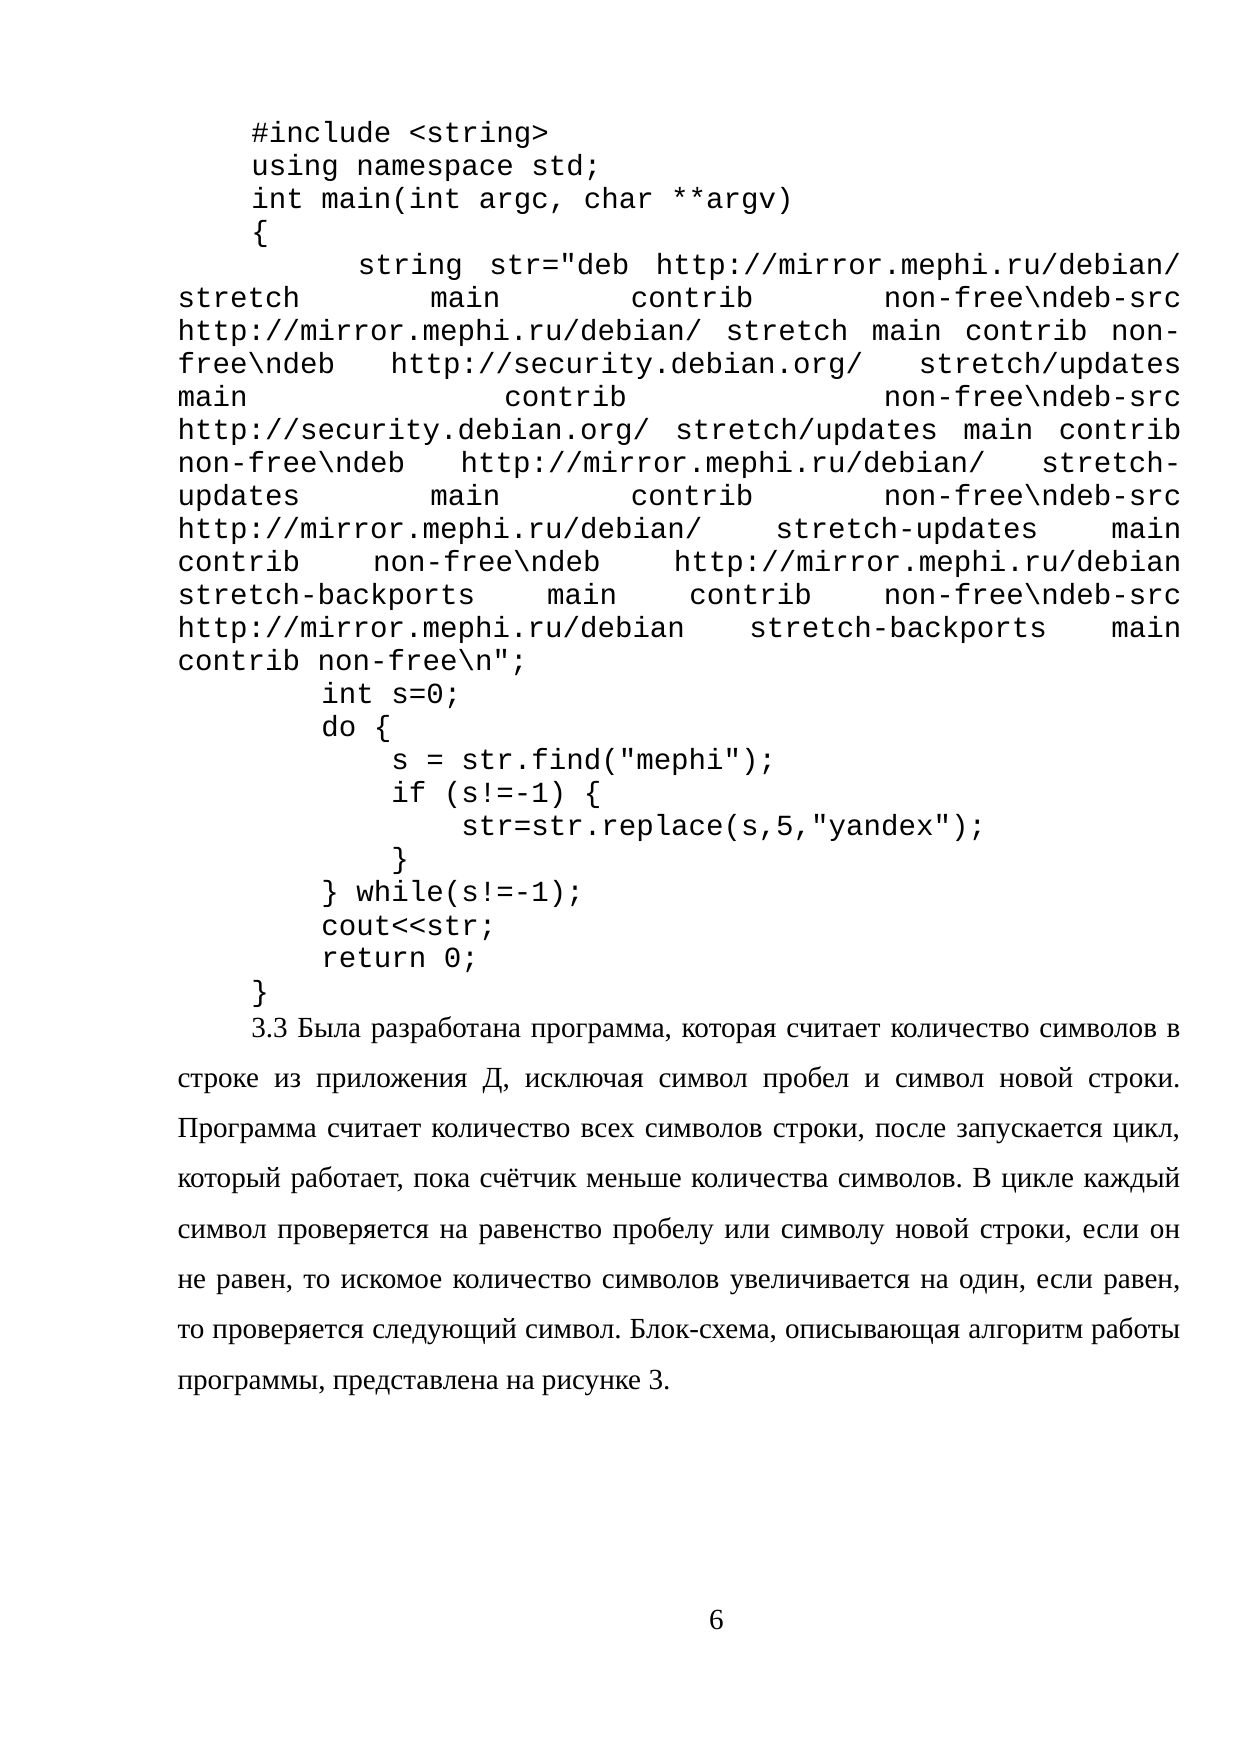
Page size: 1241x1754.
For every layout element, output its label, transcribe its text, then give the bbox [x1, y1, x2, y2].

text using namespace std; [177, 151, 1181, 184]
text return 0; [177, 944, 1181, 977]
text str=str.replace(s,5,"yandex"); [177, 812, 1181, 844]
text #include <string> [177, 118, 1181, 151]
text do { [177, 712, 1181, 746]
text 3.3 Была разработана программа, которая считает количество символов в строке из приложения Д, исключая символ пробел и символ новой строки. Программа считает количество всех символов строки, после запускается цикл, который работает, пока счётчик меньше количества символов. В цикле каждый символ проверяется на равенство пробелу или символу новой строки, если он не равен, то искомое количество символов увеличивается на один, если равен, то проверяется следующий символ. Блок-схема, описывающая алгоритм работы программы, представлена на рисунке 3. [177, 1010, 1181, 1395]
text } while(s!=-1); [177, 878, 1181, 911]
text { [177, 217, 1181, 250]
text } [177, 844, 1181, 878]
text int s=0; [177, 679, 1181, 712]
text cout<<str; [177, 911, 1181, 944]
text if (s!=-1) { [177, 778, 1181, 812]
text } [177, 977, 1181, 1010]
text int main(int argc, char **argv) [177, 184, 1181, 217]
text s = str.find("mephi"); [177, 746, 1181, 778]
text string str="deb http://mirror.mephi.ru/debian/ stretch main contrib non-free\ndeb-src http://mirror.mephi.ru/debian/ stretch main contrib non-free\ndeb http://security.debian.org/ stretch/updates main contrib non-free\ndeb-src http://security.debian.org/ stretch/updates main contrib non-free\ndeb http://mirror.mephi.ru/debian/ stretch-updates main contrib non-free\ndeb-src http://mirror.mephi.ru/debian/ stretch-updates main contrib non-free\ndeb http://mirror.mephi.ru/debian stretch-backports main contrib non-free\ndeb-src http://mirror.mephi.ru/debian stretch-backports main contrib non-free\n"; [177, 250, 1181, 679]
